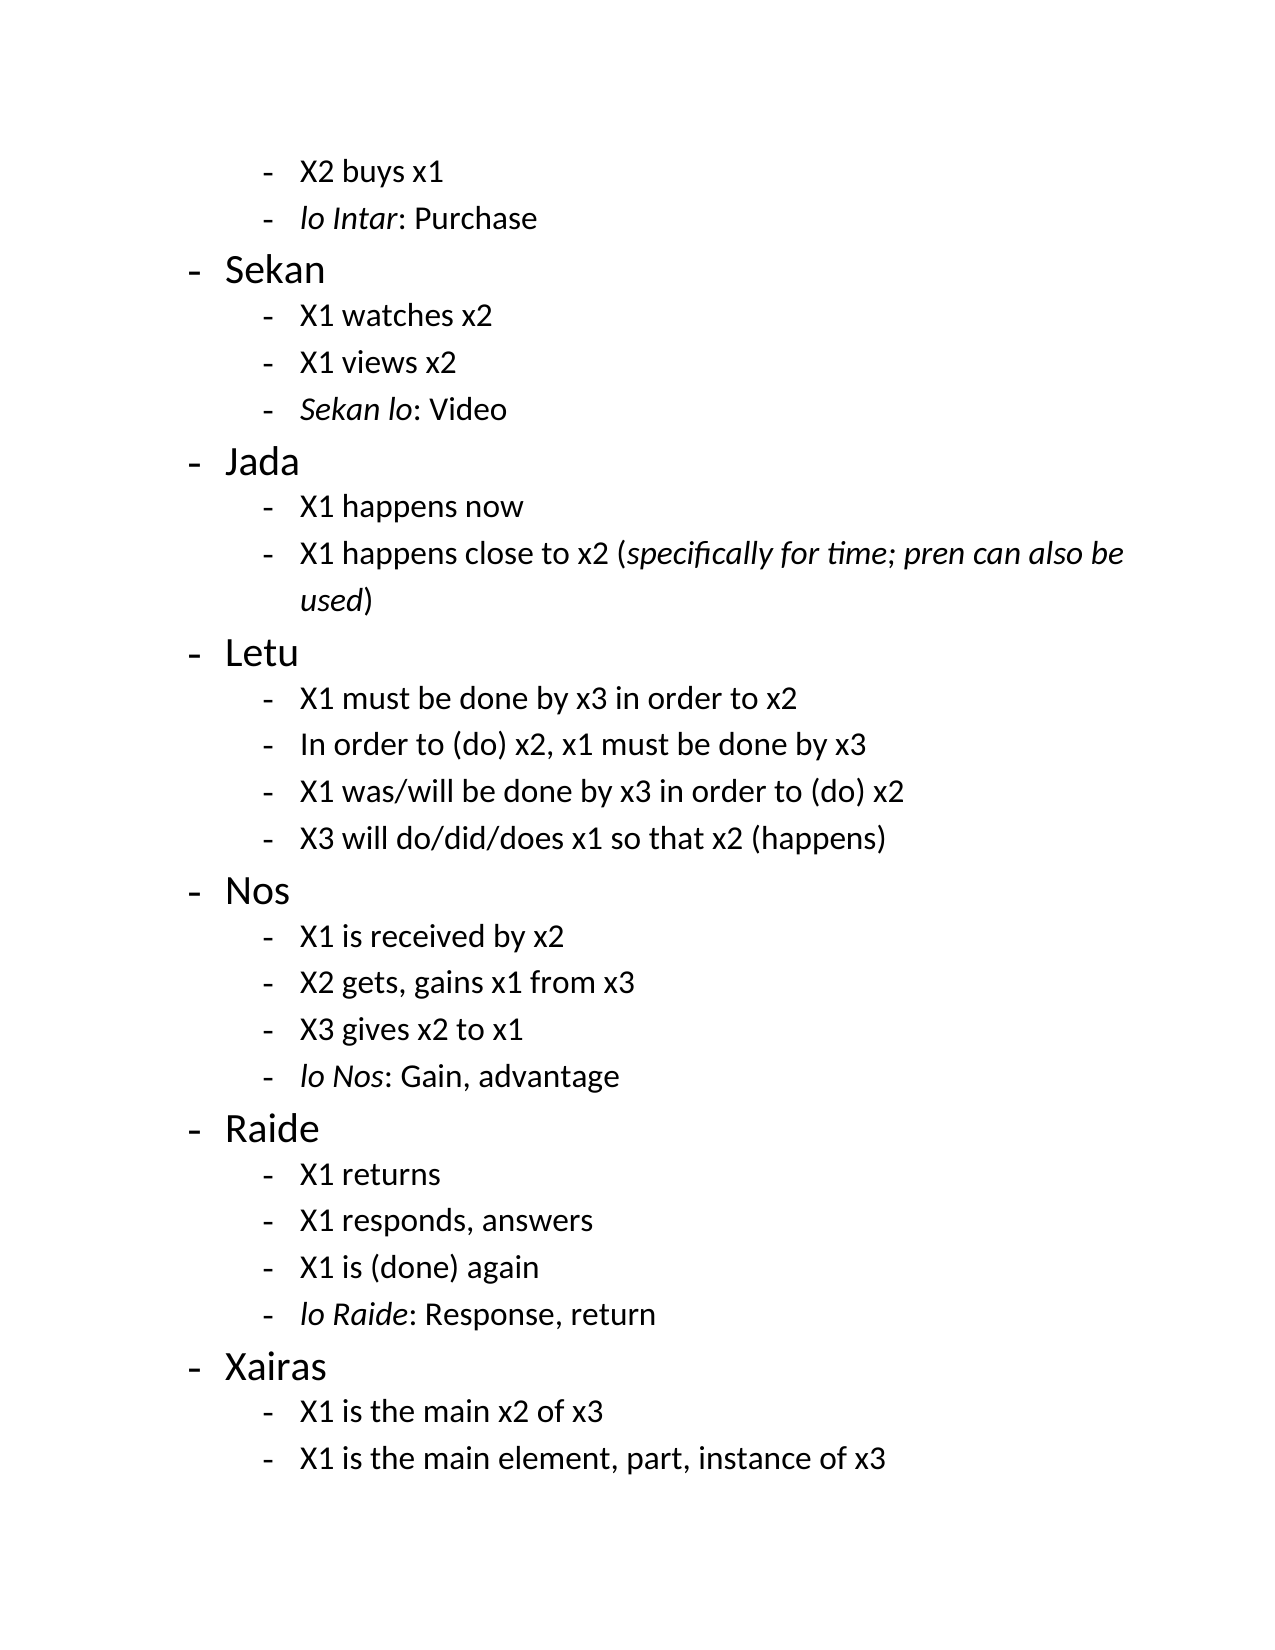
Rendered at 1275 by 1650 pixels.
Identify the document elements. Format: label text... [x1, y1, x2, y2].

list X1 watches x2 [262, 294, 1125, 335]
subtitle Raide [187, 1102, 1125, 1152]
list X1 was/will be done by x3 in order to (do) x2 [262, 770, 1125, 811]
list lo Intar: Purchase [262, 197, 1125, 237]
subtitle Nos [187, 864, 1125, 914]
list X1 must be done by x3 in order to x2 [262, 677, 1125, 717]
list X1 is the main element, part, instance of x3 [262, 1437, 1125, 1478]
list Sekan lo: Video [262, 388, 1125, 429]
list X2 buys x1 [262, 150, 1125, 191]
list X1 views x2 [262, 341, 1125, 382]
list X3 will do/did/does x1 so that x2 (happens) [262, 817, 1125, 858]
list lo Nos: Gain, advantage [262, 1055, 1125, 1096]
list X1 happens close to x2 (specifically for time; pren can also be used) [262, 532, 1125, 620]
list X1 happens now [262, 486, 1125, 526]
subtitle Jada [187, 435, 1125, 486]
list X1 is received by x2 [262, 914, 1125, 955]
list In order to (do) x2, x1 must be done by x3 [262, 723, 1125, 764]
list lo Raide: Response, return [262, 1293, 1125, 1333]
subtitle Letu [187, 626, 1125, 677]
list X2 gets, gains x1 from x3 [262, 961, 1125, 1002]
subtitle Sekan [187, 243, 1125, 294]
subtitle Xairas [187, 1339, 1125, 1390]
list X1 is the main x2 of x3 [262, 1390, 1125, 1431]
list X1 is (done) again [262, 1246, 1125, 1287]
list X3 gives x2 to x1 [262, 1008, 1125, 1049]
list X1 responds, answers [262, 1199, 1125, 1240]
list X1 returns [262, 1152, 1125, 1193]
